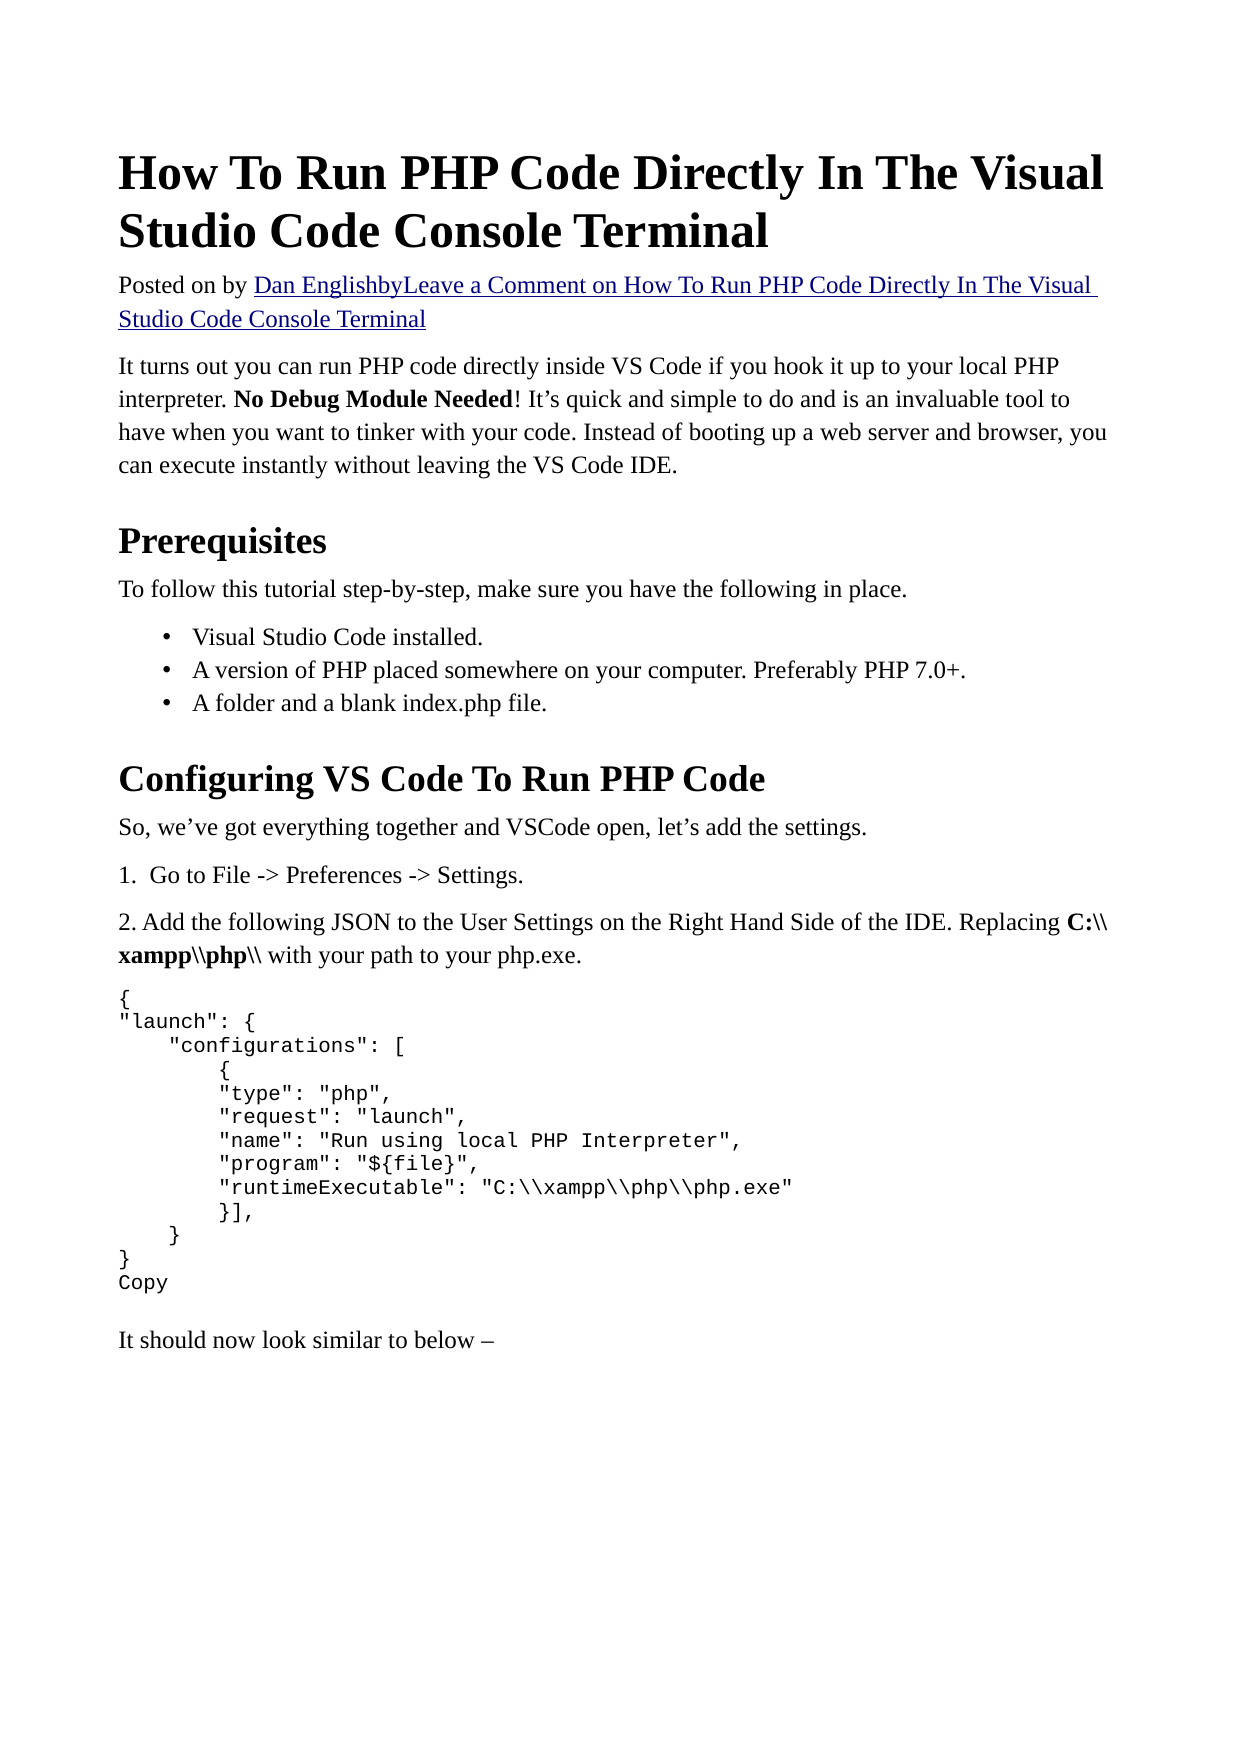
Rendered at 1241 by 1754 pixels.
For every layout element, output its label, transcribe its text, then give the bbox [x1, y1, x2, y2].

list Visual Studio Code installed. [162, 622, 1122, 651]
text Posted on by Dan EnglishbyLeave a Comment on How To Run PHP Code Directly In The Visual Studio Code Console Terminal [118, 271, 1122, 332]
text "name": "Run using local PHP Interpreter", [118, 1130, 1122, 1153]
text } [118, 1248, 1122, 1272]
text } [118, 1224, 1122, 1248]
text So, we’ve got everything together and VSCode open, let’s add the settings. [118, 812, 1122, 841]
text "configurations": [ [118, 1035, 1122, 1059]
text 2. Add the following JSON to the User Settings on the Right Hand Side of the IDE. Replacing C:\\xampp\\php\\ with your path to your php.exe. [118, 907, 1122, 969]
text "request": "launch", [118, 1106, 1122, 1130]
text "runtimeExecutable": "C:\\xampp\\php\\php.exe" [118, 1177, 1122, 1201]
text 1. Go to File -> Preferences -> Settings. [118, 860, 1122, 888]
text "type": "php", [118, 1082, 1122, 1106]
text It turns out you can run PHP code directly inside VS Code if you hook it up to your local PHP interpreter. No Debug Module Needed! It’s quick and simple to do and is an invaluable tool to have when you want to tinker with your code. Instead of booting up a web server and browser, you can execute instantly without leaving the VS Code IDE. [118, 351, 1122, 479]
text }], [118, 1201, 1122, 1224]
text To follow this tutorial step-by-step, make sure you have the following in place. [118, 574, 1122, 603]
text It should now look similar to below – [118, 1325, 1122, 1353]
text { [118, 988, 1122, 1012]
list A version of PHP placed somewhere on your computer. Preferably PHP 7.0+. [162, 655, 1122, 684]
list A folder and a blank index.php file. [162, 688, 1122, 717]
subtitle How To Run PHP Code Directly In The Visual Studio Code Console Terminal [118, 143, 1122, 258]
subtitle Configuring VS Code To Run PHP Code [118, 756, 1122, 799]
subtitle Prerequisites [118, 519, 1122, 562]
text { [118, 1059, 1122, 1082]
text "program": "${file}", [118, 1153, 1122, 1177]
text "launch": { [118, 1012, 1122, 1035]
text Copy [118, 1272, 1122, 1295]
